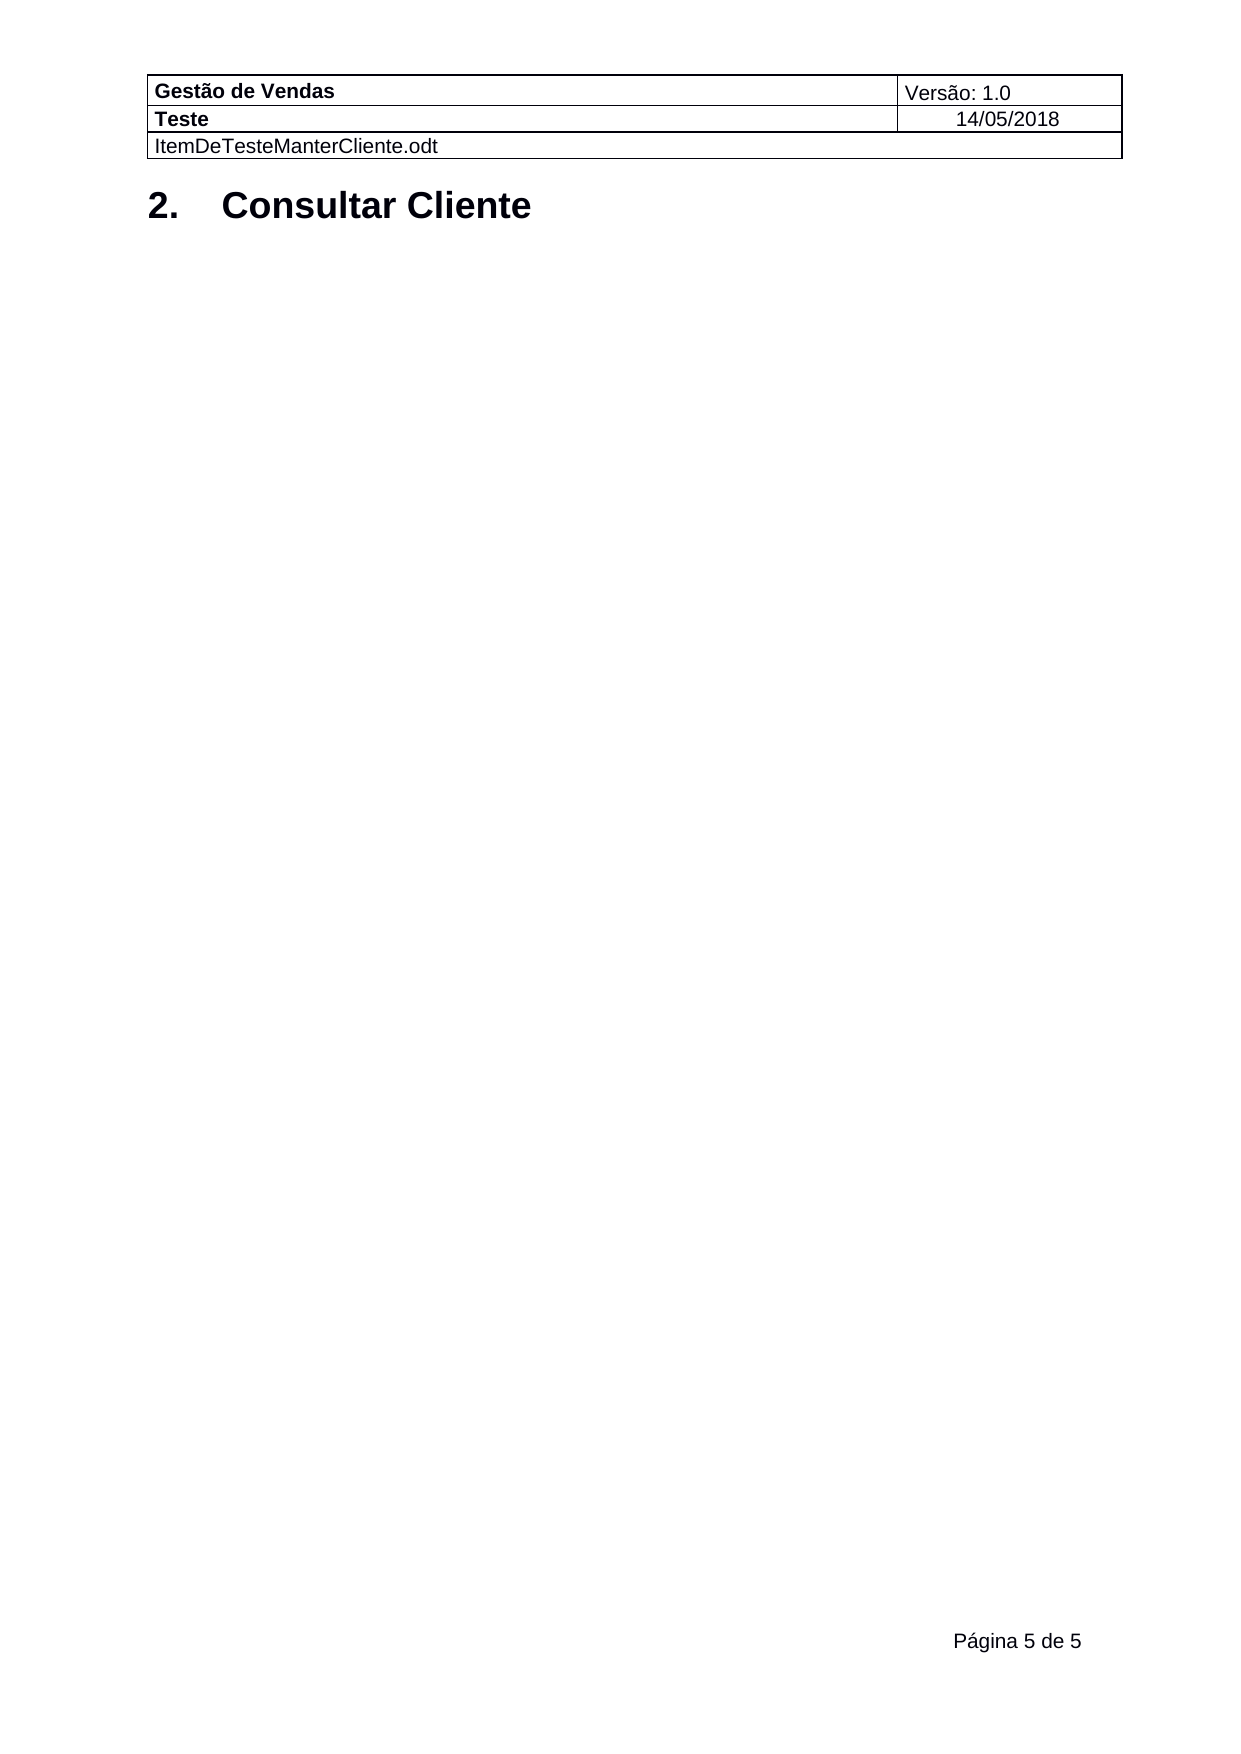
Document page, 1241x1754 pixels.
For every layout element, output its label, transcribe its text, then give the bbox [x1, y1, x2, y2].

title 2. Consultar Cliente [148, 183, 1092, 226]
